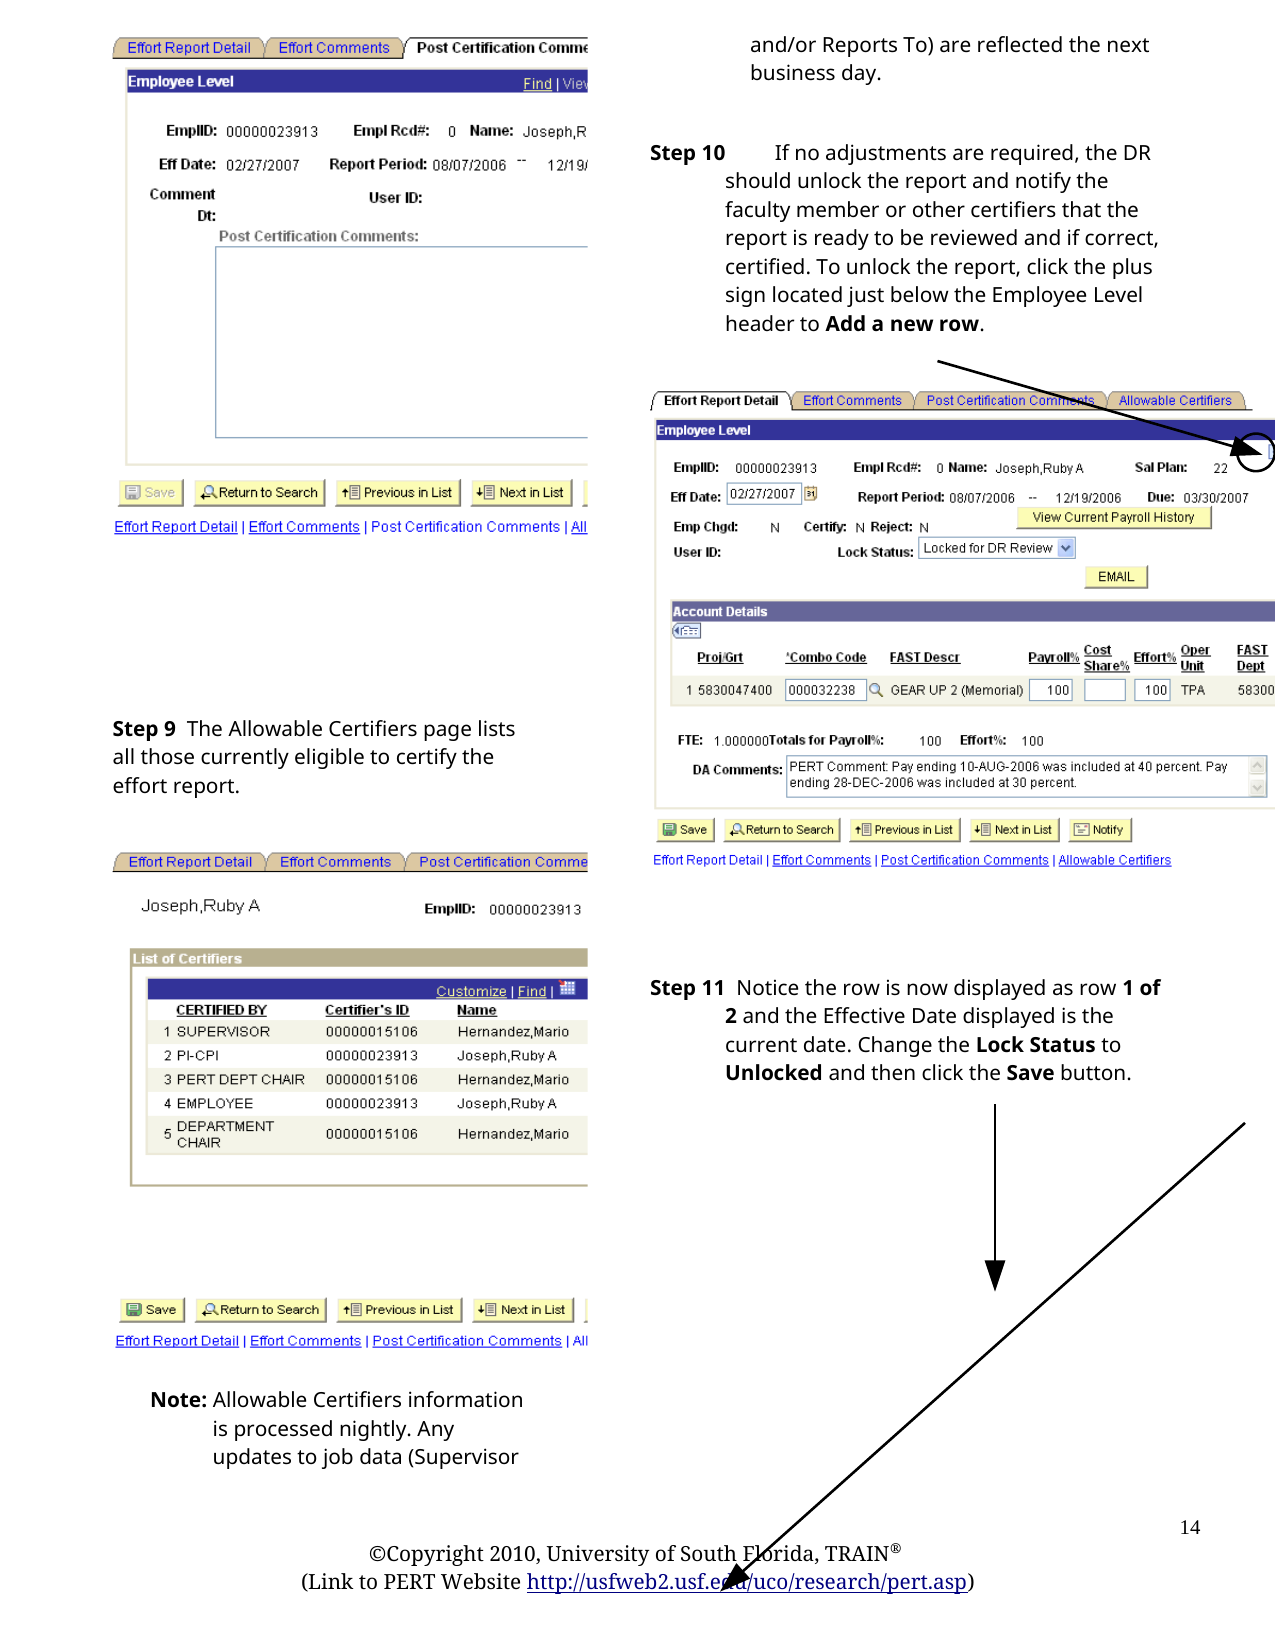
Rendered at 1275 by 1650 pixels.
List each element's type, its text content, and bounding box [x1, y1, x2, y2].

text Note: Allowable Certifiers information is processed nightly. Any updates to job data (Supervisor [150, 1385, 525, 1471]
text Step 10 If no adjustments are required, the DR should unlock the report and notify the faculty member or other certifiers that the report is ready to be reviewed and if correct, certified. To unlock the report, click the plus sign located just below the Employee Level header to Add a new row. [650, 138, 1162, 337]
text Step 9 The Allowable Certifiers page lists all those currently eligible to certify the effort report. [112, 714, 525, 799]
text Step 11 Notice the row is now displayed as row 1 of 2 and the Effective Date displayed is the current date. Change the Lock Status to Unlocked and then click the Save button. [650, 973, 1162, 1087]
text and/or Reports To) are reflected the next business day. [687, 30, 1162, 87]
